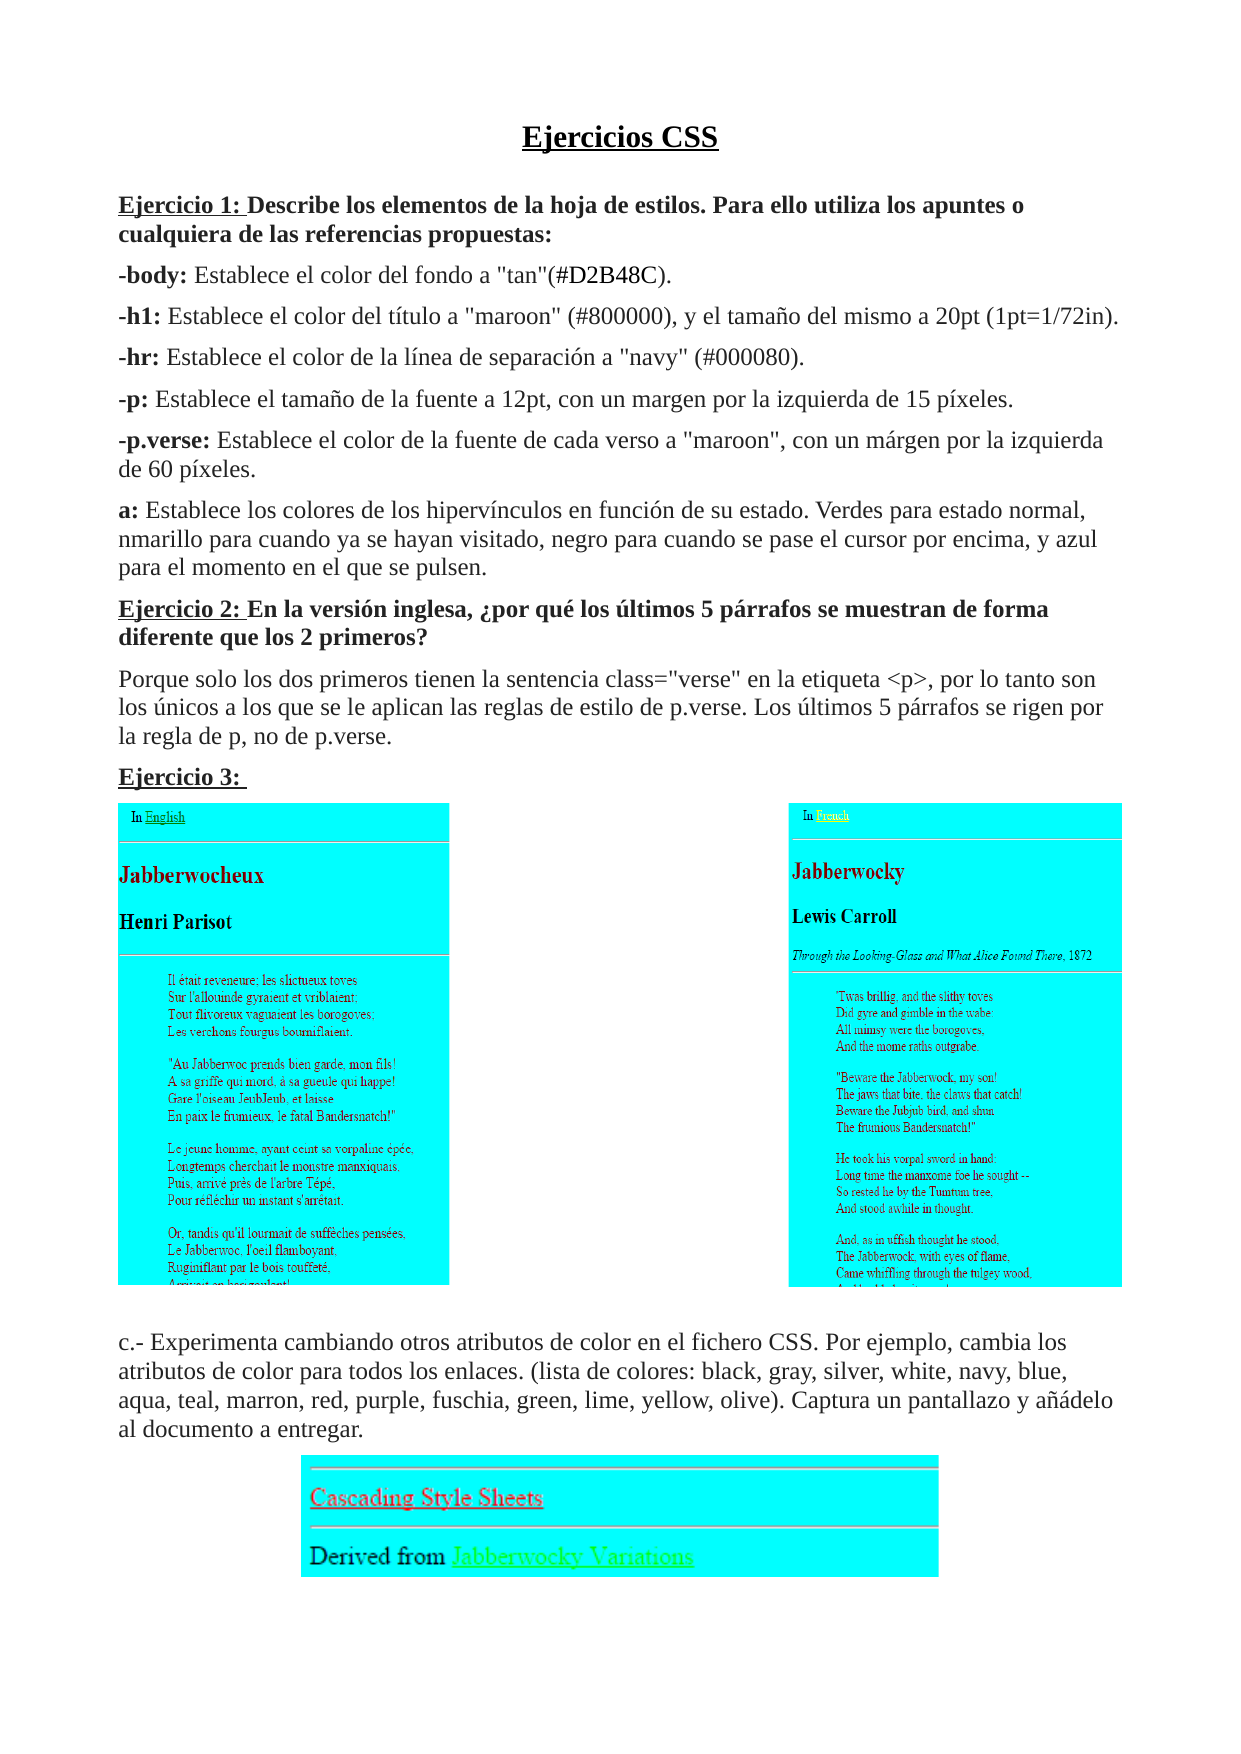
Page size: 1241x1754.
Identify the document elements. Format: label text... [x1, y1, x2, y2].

text a: Establece los colores de los hipervínculos en función de su estado. Verdes para estado normal, nmarillo para cuando ya se hayan visitado, negro para cuando se pase el cursor por encima, y azul para el momento en el que se pulsen. [118, 495, 1122, 581]
text Ejercicio 3: [118, 762, 1122, 791]
text -h1: Establece el color del título a "maroon" (#800000), y el tamaño del mismo a 20pt (1pt=1/72in). [118, 301, 1122, 330]
text Ejercicios CSS [118, 118, 1122, 154]
text -hr: Establece el color de la línea de separación a "navy" (#000080). [118, 342, 1122, 371]
text Porque solo los dos primeros tienen la sentencia class="verse" en la etiqueta <p>, por lo tanto son los únicos a los que se le aplican las reglas de estilo de p.verse. Los últimos 5 párrafos se rigen por la regla de p, no de p.verse. [118, 664, 1122, 750]
text -body: Establece el color del fondo a "tan"(#D2B48C). [118, 260, 1122, 289]
text -p: Establece el tamaño de la fuente a 12pt, con un margen por la izquierda de 15 píxeles. [118, 384, 1122, 412]
text Ejercicio 2: En la versión inglesa, ¿por qué los últimos 5 párrafos se muestran de forma diferente que los 2 primeros? [118, 594, 1122, 651]
text c.- Experimenta cambiando otros atributos de color en el fichero CSS. Por ejemplo, cambia los atributos de color para todos los enlaces. (lista de colores: black, gray, silver, white, navy, blue, aqua, teal, marron, red, purple, fuschia, green, lime, yellow, olive). Captura un pantallazo y añádelo al documento a entregar. [118, 1327, 1122, 1442]
text Ejercicio 1: Describe los elementos de la hoja de estilos. Para ello utiliza los apuntes o cualquiera de las referencias propuestas: [118, 190, 1122, 247]
text -p.verse: Establece el color de la fuente de cada verso a "maroon", con un márgen por la izquierda de 60 píxeles. [118, 425, 1122, 482]
